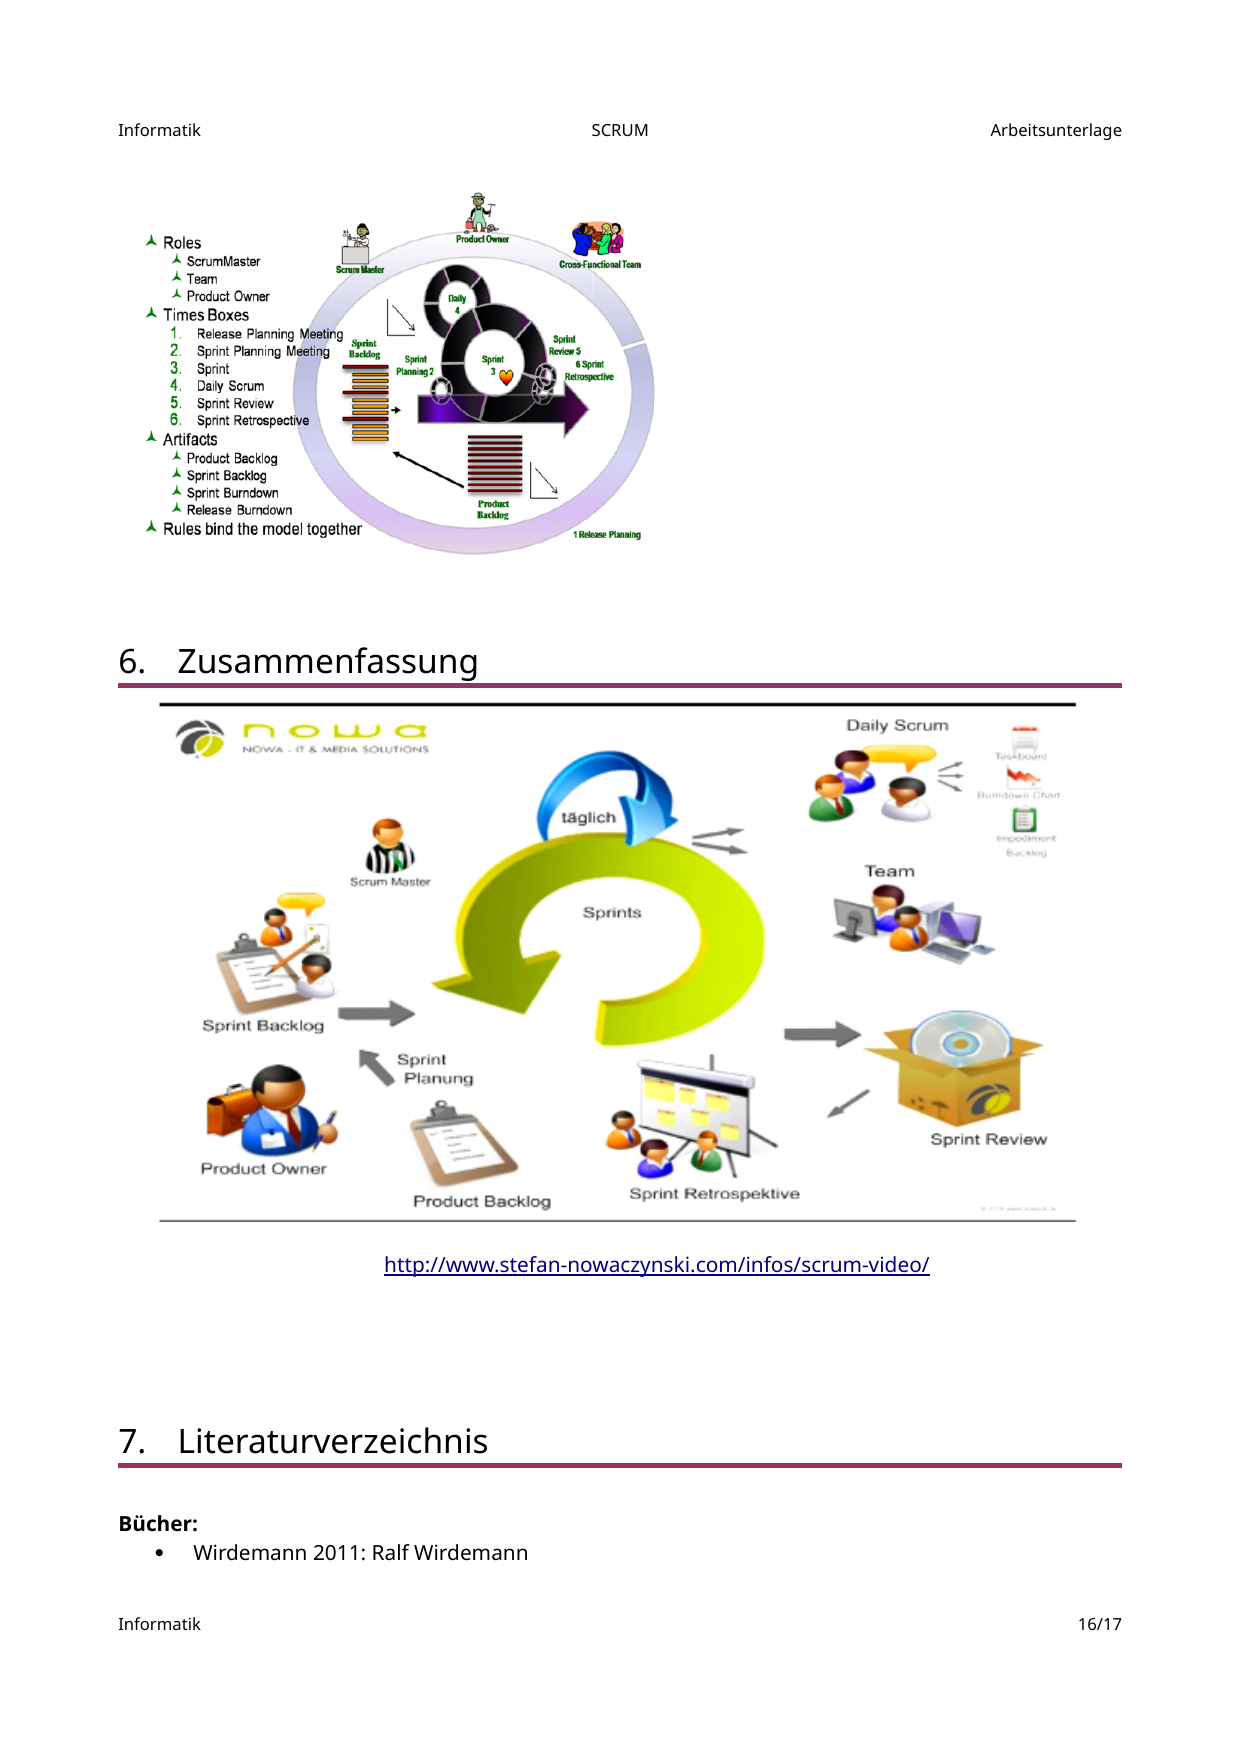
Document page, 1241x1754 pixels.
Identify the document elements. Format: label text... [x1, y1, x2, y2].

subtitle Literaturverzeichnis [118, 1418, 1122, 1463]
text http://www.stefan-nowaczynski.com/infos/scrum-video/ [192, 1250, 1122, 1279]
text Bücher: [118, 1509, 1122, 1538]
subtitle Zusammenfassung [118, 637, 1122, 683]
list Wirdemann 2011: Ralf Wirdemann [156, 1538, 1122, 1566]
picture [129, 186, 660, 556]
picture [155, 700, 1085, 1222]
